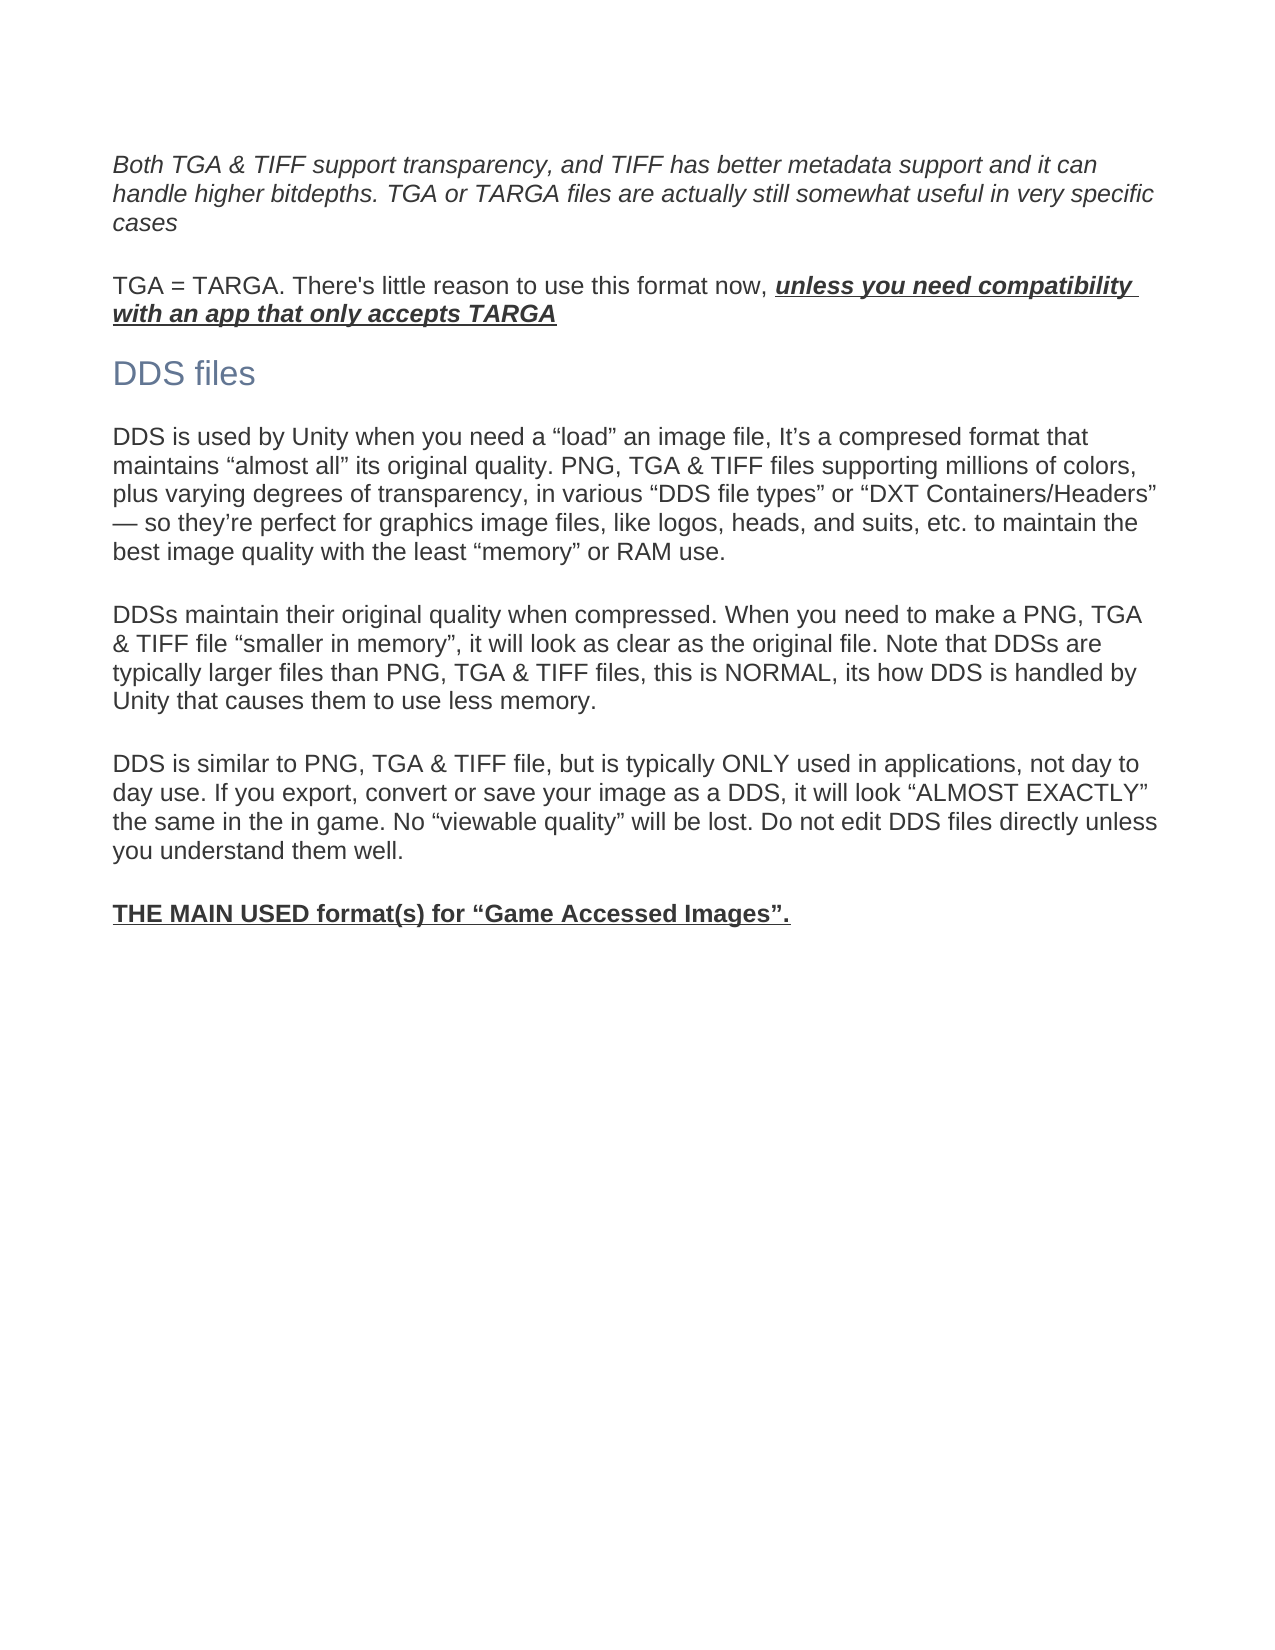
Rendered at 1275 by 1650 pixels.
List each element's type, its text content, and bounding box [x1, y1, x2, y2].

text DDSs maintain their original quality when compressed. When you need to make a PNG, TGA & TIFF file “smaller in memory”, it will look as clear as the original file. Note that DDSs are typically larger files than PNG, TGA & TIFF files, this is NORMAL, its how DDS is handled by Unity that causes them to use less memory. [112, 600, 1162, 715]
text THE MAIN USED format(s) for “Game Accessed Images”. [112, 899, 1162, 927]
text TGA = TARGA. There's little reason to use this format now, unless you need compatibility with an app that only accepts TARGA [112, 271, 1162, 328]
text DDS is used by Unity when you need a “load” an image file, It’s a compresed format that maintains “almost all” its original quality. PNG, TGA & TIFF files supporting millions of colors, plus varying degrees of transparency, in various “DDS file types” or “DXT Containers/Headers” — so they’re perfect for graphics image files, like logos, heads, and suits, etc. to maintain the best image quality with the least “memory” or RAM use. [112, 422, 1162, 566]
subtitle DDS files [112, 353, 1162, 393]
text Both TGA & TIFF support transparency, and TIFF has better metadata support and it can handle higher bitdepths. TGA or TARGA files are actually still somewhat useful in very specific cases [112, 150, 1162, 236]
text DDS is similar to PNG, TGA & TIFF file, but is typically ONLY used in applications, not day to day use. If you export, convert or save your image as a DDS, it will look “ALMOST EXACTLY” the same in the in game. No “viewable quality” will be lost. Do not edit DDS files directly unless you understand them well. [112, 749, 1162, 864]
